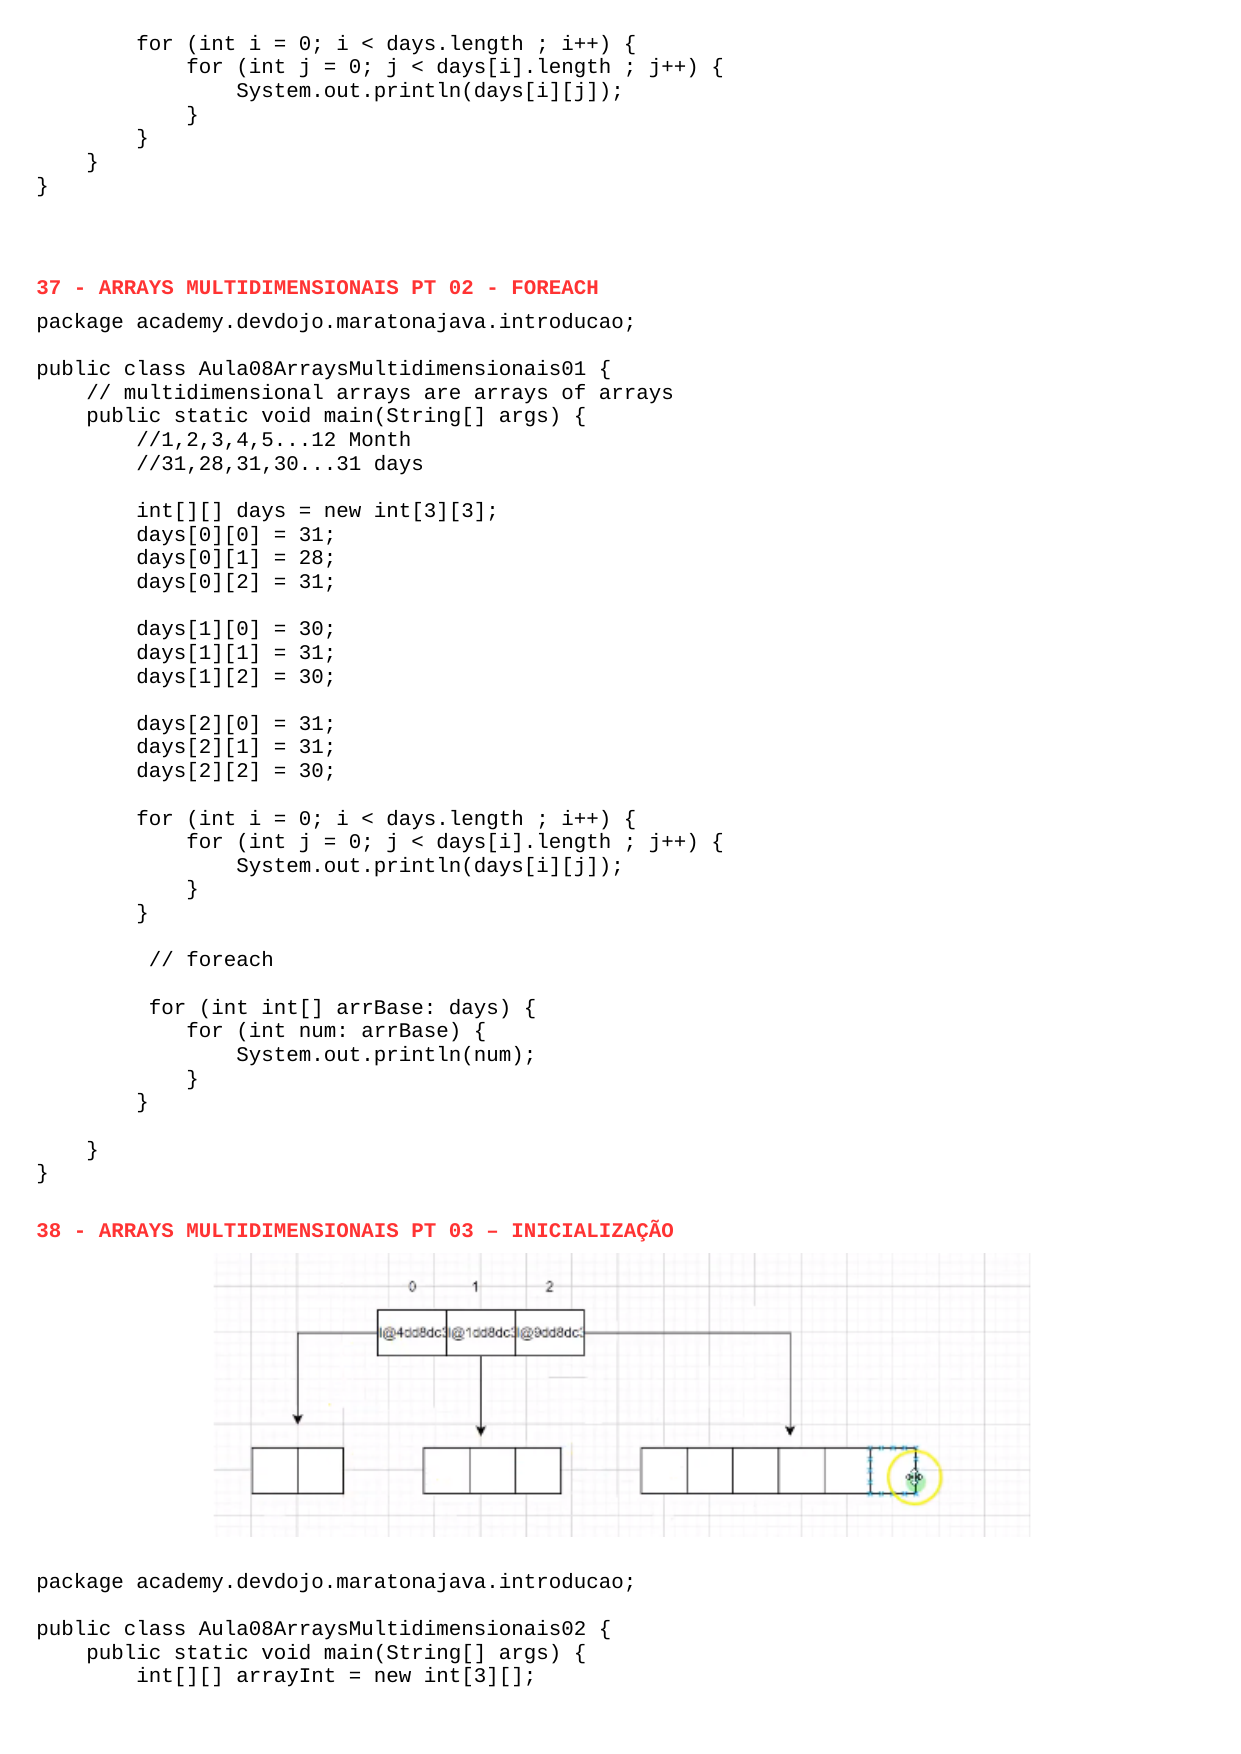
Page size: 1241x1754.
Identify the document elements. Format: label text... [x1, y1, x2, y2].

text } [36, 1138, 1208, 1162]
text days[0][0] = 31; [36, 524, 1208, 547]
text days[2][1] = 31; [36, 737, 1208, 760]
text for (int i = 0; i < days.length ; i++) { [36, 33, 1208, 56]
text 37 - ARRAYS MULTIDIMENSIONAIS PT 02 - FOREACH [36, 277, 1208, 301]
text public static void main(String[] args) { [36, 1642, 1208, 1665]
text } [36, 104, 1208, 127]
text //31,28,31,30...31 days [36, 453, 1208, 476]
text } [36, 151, 1208, 175]
text int[][] arrayInt = new int[3][]; [36, 1665, 1208, 1689]
text System.out.println(days[i][j]); [36, 855, 1208, 878]
text days[0][1] = 28; [36, 547, 1208, 571]
text //1,2,3,4,5...12 Month [36, 429, 1208, 453]
text 38 - ARRAYS MULTIDIMENSIONAIS PT 03 – INICIALIZAÇÃO [36, 1220, 1208, 1243]
text public static void main(String[] args) { [36, 406, 1208, 429]
text days[2][2] = 30; [36, 760, 1208, 784]
text days[1][1] = 31; [36, 642, 1208, 666]
text days[1][0] = 30; [36, 618, 1208, 642]
text days[2][0] = 31; [36, 713, 1208, 737]
text // multidimensional arrays are arrays of arrays [36, 382, 1208, 406]
picture [213, 1253, 1031, 1537]
text } [36, 1162, 1208, 1186]
text } [36, 902, 1208, 926]
text package academy.devdojo.maratonajava.introducao; [36, 311, 1208, 334]
text } [36, 175, 1208, 198]
text } [36, 1091, 1208, 1115]
text package academy.devdojo.maratonajava.introducao; [36, 1571, 1208, 1594]
text public class Aula08ArraysMultidimensionais02 { [36, 1618, 1208, 1642]
text System.out.println(num); [36, 1044, 1208, 1068]
text days[1][2] = 30; [36, 666, 1208, 689]
text int[][] days = new int[3][3]; [36, 500, 1208, 524]
text } [36, 1068, 1208, 1091]
text System.out.println(days[i][j]); [36, 80, 1208, 104]
text // foreach [36, 949, 1208, 973]
text for (int num: arrBase) { [36, 1020, 1208, 1044]
text for (int j = 0; j < days[i].length ; j++) { [36, 831, 1208, 855]
text public class Aula08ArraysMultidimensionais01 { [36, 358, 1208, 382]
text for (int j = 0; j < days[i].length ; j++) { [36, 56, 1208, 80]
text } [36, 127, 1208, 151]
text days[0][2] = 31; [36, 571, 1208, 595]
text for (int int[] arrBase: days) { [36, 997, 1208, 1020]
text } [36, 878, 1208, 902]
text for (int i = 0; i < days.length ; i++) { [36, 807, 1208, 831]
